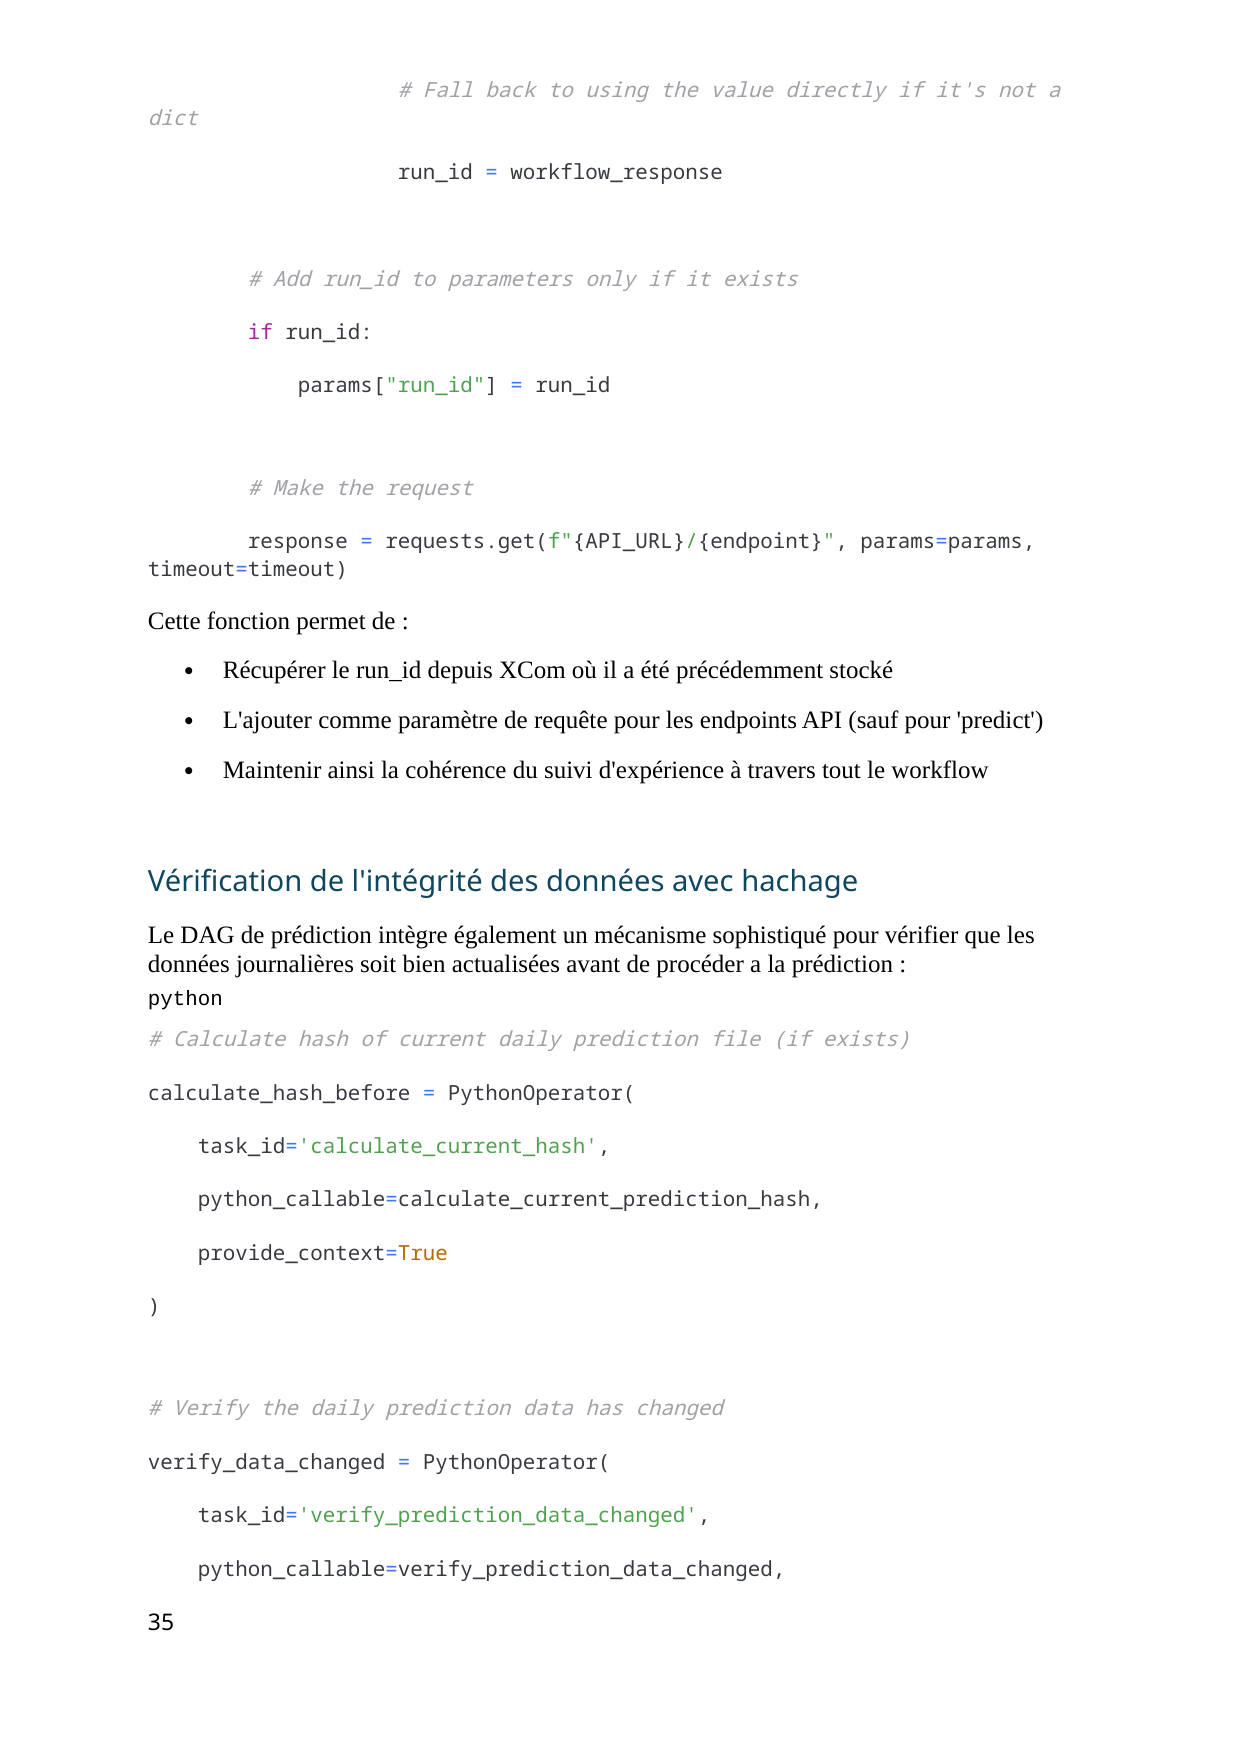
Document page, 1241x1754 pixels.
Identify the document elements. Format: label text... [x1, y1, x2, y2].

text python_callable=verify_prediction_data_changed, [148, 1554, 1122, 1582]
text verify_data_changed = PythonOperator( [148, 1447, 1122, 1475]
text provide_context=True [148, 1238, 1122, 1266]
text python [148, 988, 1122, 1012]
text run_id = workflow_response [148, 157, 1122, 185]
text # Fall back to using the value directly if it's not a dict [148, 75, 1122, 132]
text task_id='verify_prediction_data_changed', [148, 1500, 1122, 1529]
text Cette fonction permet de : [148, 606, 1122, 635]
text params["run_id"] = run_id [148, 371, 1122, 399]
text calculate_hash_before = PythonOperator( [148, 1078, 1122, 1106]
subtitle Vérification de l'intégrité des données avec hachage [148, 860, 1122, 900]
text response = requests.get(f"{API_URL}/{endpoint}", params=params, timeout=timeout) [148, 526, 1122, 583]
text # Calculate hash of current daily prediction file (if exists) [148, 1024, 1122, 1053]
text ) [148, 1291, 1122, 1320]
text # Verify the daily prediction data has changed [148, 1393, 1122, 1422]
text # Make the request [148, 473, 1122, 501]
text Le DAG de prédiction intègre également un mécanisme sophistiqué pour vérifier que les données journalières soit bien actualisées avant de procéder a la prédiction : [148, 920, 1122, 978]
text if run_id: [148, 317, 1122, 346]
list Maintenir ainsi la cohérence du suivi d'expérience à travers tout le workflow [185, 755, 1122, 783]
list Récupérer le run_id depuis XCom où il a été précédemment stocké [185, 656, 1122, 684]
list L'ajouter comme paramètre de requête pour les endpoints API (sauf pour 'predict') [185, 705, 1122, 734]
text python_callable=calculate_current_prediction_hash, [148, 1184, 1122, 1213]
text task_id='calculate_current_hash', [148, 1131, 1122, 1159]
text # Add run_id to parameters only if it exists [148, 264, 1122, 292]
